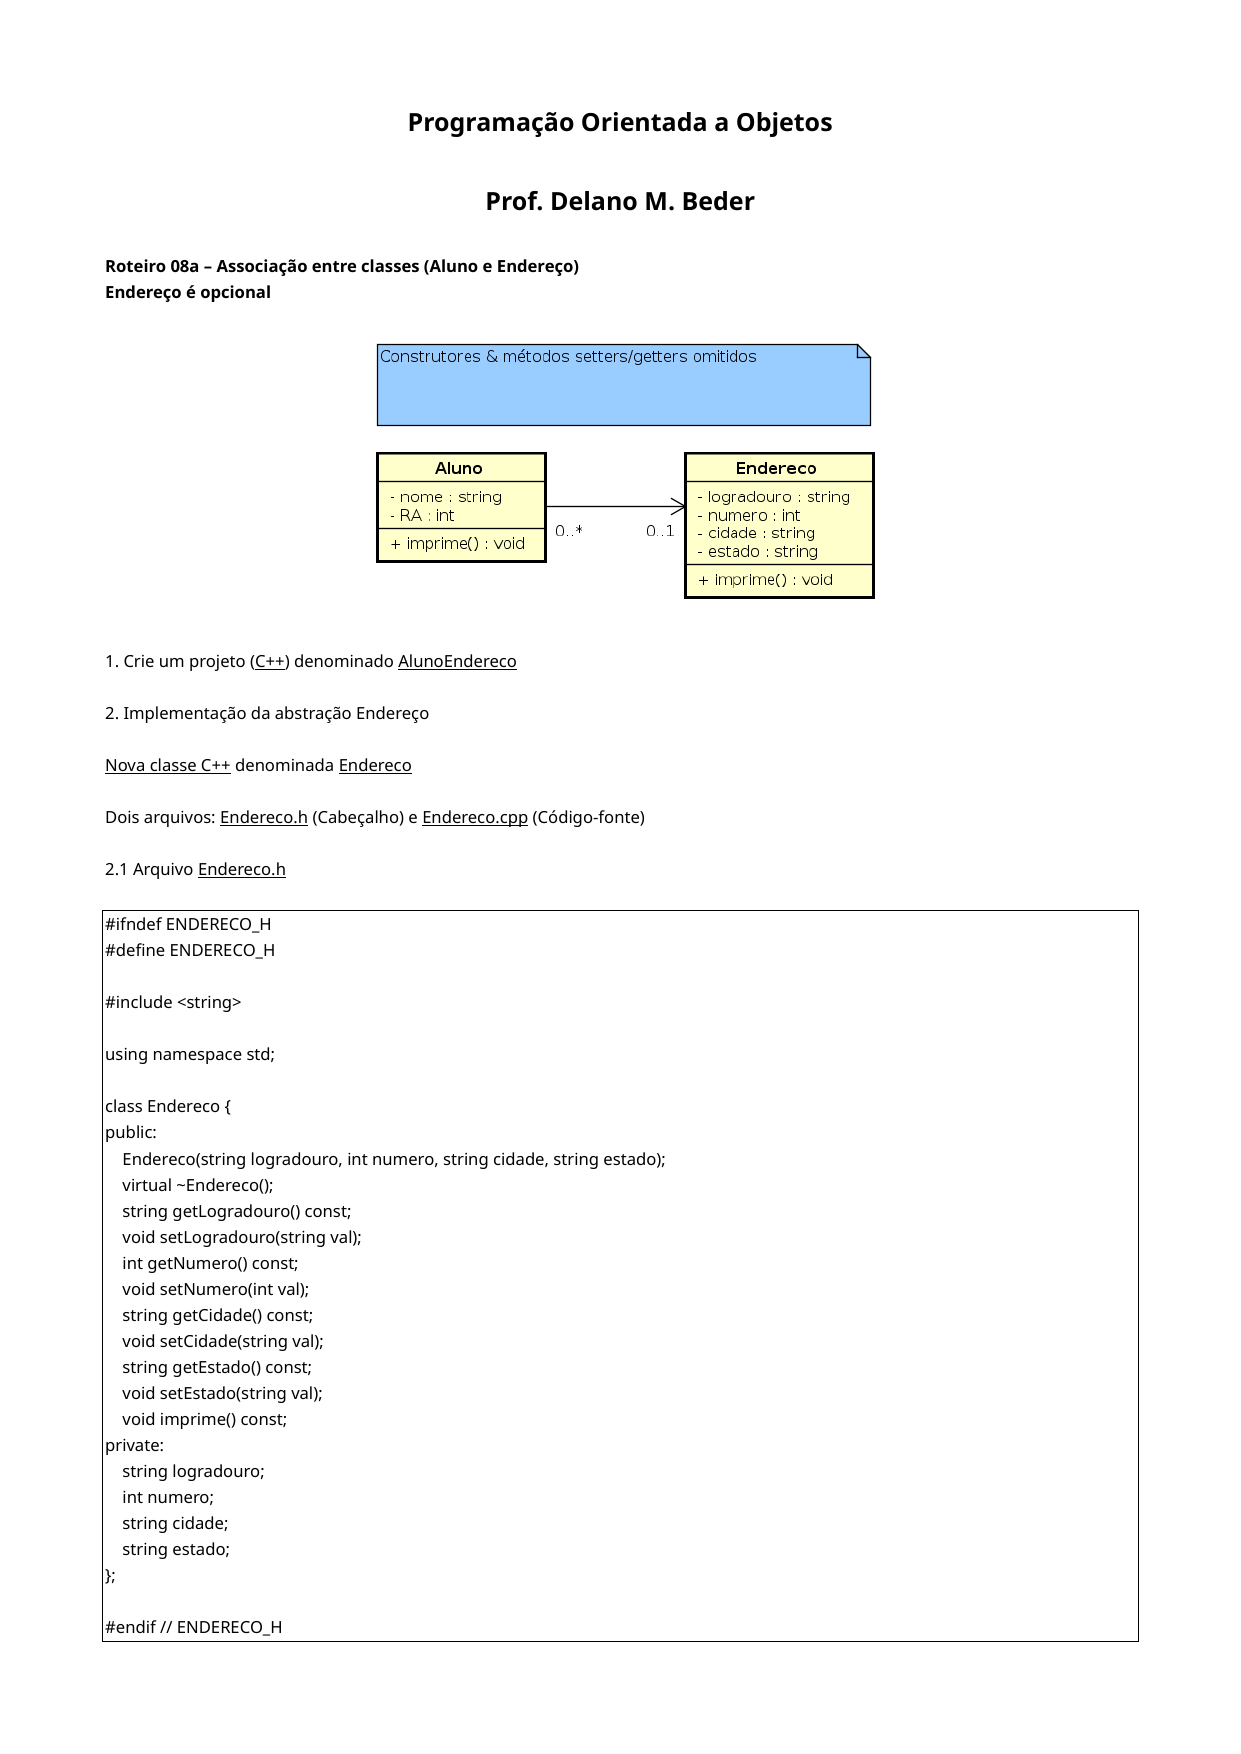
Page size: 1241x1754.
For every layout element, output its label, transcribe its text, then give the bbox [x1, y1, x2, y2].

text void setCidade(string val); [103, 1326, 1138, 1352]
text string logradouro; [103, 1457, 1138, 1482]
text Endereço é opcional [105, 281, 1135, 304]
text void setLogradouro(string val); [103, 1222, 1138, 1248]
text #include <string> [103, 988, 1138, 1014]
text Prof. Delano M. Beder [105, 183, 1135, 217]
text using namespace std; [103, 1040, 1138, 1066]
text int numero; [103, 1483, 1138, 1508]
text Dois arquivos: Endereco.h (Cabeçalho) e Endereco.cpp (Código-fonte) [105, 806, 1135, 828]
text #endif // ENDERECO_H [103, 1613, 1138, 1641]
text Endereco(string logradouro, int numero, string cidade, string estado); [103, 1144, 1138, 1170]
text class Endereco { [103, 1092, 1138, 1118]
text 2.1 Arquivo Endereco.h [105, 858, 1135, 880]
text void setEstado(string val); [103, 1378, 1138, 1404]
text Programação Orientada a Objetos [105, 105, 1135, 139]
text string getEstado() const; [103, 1352, 1138, 1378]
text 1. Crie um projeto (C++) denominado AlunoEndereco [105, 649, 1135, 672]
text 2. Implementação da abstração Endereço [105, 701, 1135, 724]
text Nova classe C++ denominada Endereco [105, 727, 1135, 776]
text int getNumero() const; [103, 1248, 1138, 1274]
text Roteiro 08a – Associação entre classes (Aluno e Endereço) [105, 255, 1135, 278]
text public: [103, 1118, 1138, 1144]
text void setNumero(int val); [103, 1274, 1138, 1300]
text #ifndef ENDERECO_H [103, 911, 1138, 936]
text string cidade; [103, 1509, 1138, 1534]
text private: [103, 1431, 1138, 1456]
text string getLogradouro() const; [103, 1196, 1138, 1222]
text virtual ~Endereco(); [103, 1170, 1138, 1196]
text string estado; [103, 1535, 1138, 1561]
text }; [103, 1561, 1138, 1587]
picture [354, 333, 886, 617]
text void imprime() const; [103, 1404, 1138, 1430]
text #define ENDERECO_H [103, 936, 1138, 962]
text string getCidade() const; [103, 1300, 1138, 1326]
